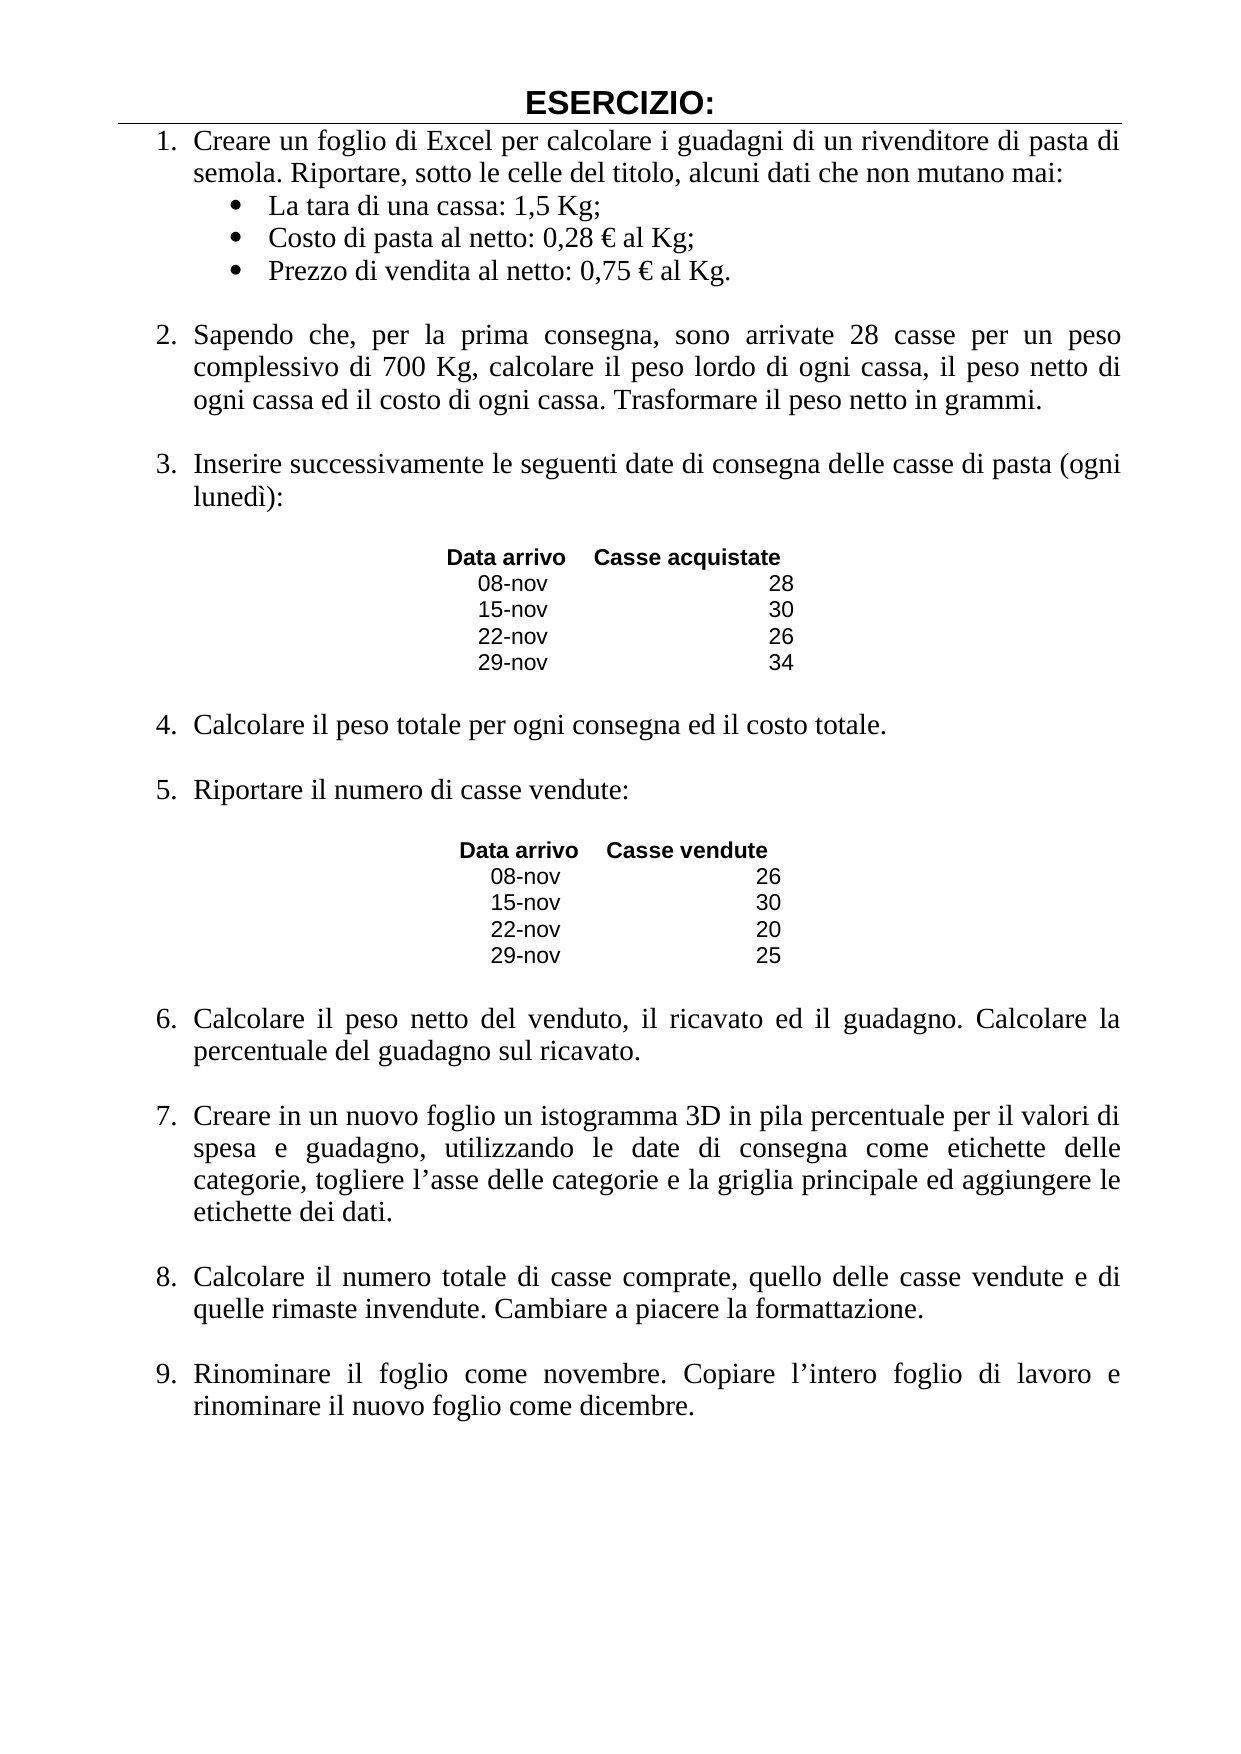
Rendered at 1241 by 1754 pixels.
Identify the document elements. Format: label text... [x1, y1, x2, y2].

list Calcolare il peso netto del venduto, il ricavato ed il guadagno. Calcolare la percentuale del guadagno sul ricavato. [156, 1002, 1122, 1067]
table_cell 28 [586, 570, 801, 597]
table_cell 08-nov [452, 864, 599, 890]
table_cell 30 [599, 890, 788, 917]
table_cell 22-nov [439, 623, 586, 650]
table_cell 26 [599, 864, 788, 890]
table_cell 29-nov [452, 943, 599, 970]
table_cell 20 [599, 917, 788, 943]
table_cell 30 [586, 597, 801, 623]
list Rinominare il foglio come novembre. Copiare l’intero foglio di lavoro e rinominare il nuovo foglio come dicembre. [156, 1357, 1122, 1422]
table_header Data arrivo [452, 838, 599, 863]
table_cell 26 [586, 623, 801, 650]
table_cell 15-nov [452, 890, 599, 917]
table_cell 34 [586, 650, 801, 676]
table_cell 25 [599, 943, 788, 970]
list La tara di una cassa: 1,5 Kg; [231, 189, 1122, 221]
list Creare in un nuovo foglio un istogramma 3D in pila percentuale per il valori di spesa e guadagno, utilizzando le date di consegna come etichette delle categorie, togliere l’asse delle categorie e la griglia principale ed aggiungere le etichette dei dati. [156, 1099, 1122, 1228]
list Inserire successivamente le seguenti date di consegna delle casse di pasta (ogni lunedì): [156, 448, 1122, 512]
list Costo di pasta al netto: 0,28 € al Kg; [231, 221, 1122, 254]
table_cell 29-nov [439, 650, 586, 676]
list Calcolare il peso totale per ogni consegna ed il costo totale. [156, 709, 1122, 741]
table_header Data arrivo [439, 545, 586, 570]
table_header Casse vendute [599, 838, 788, 863]
table_header Casse acquistate [586, 545, 801, 570]
list Sapendo che, per la prima consegna, sono arrivate 28 casse per un peso complessivo di 700 Kg, calcolare il peso lordo di ogni cassa, il peso netto di ogni cassa ed il costo di ogni cassa. Trasformare il peso netto in grammi. [156, 318, 1122, 415]
list Creare un foglio di Excel per calcolare i guadagni di un rivenditore di pasta di semola. Riportare, sotto le celle del titolo, alcuni dati che non mutano mai: [156, 124, 1122, 189]
list Prezzo di vendita al netto: 0,75 € al Kg. [231, 254, 1122, 286]
table_cell 22-nov [452, 917, 599, 943]
list Riportare il numero di casse vendute: [156, 773, 1122, 806]
list Calcolare il numero totale di casse comprate, quello delle casse vendute e di quelle rimaste invendute. Cambiare a piacere la formattazione. [156, 1260, 1122, 1325]
table_cell 15-nov [439, 597, 586, 623]
table_cell 08-nov [439, 570, 586, 597]
